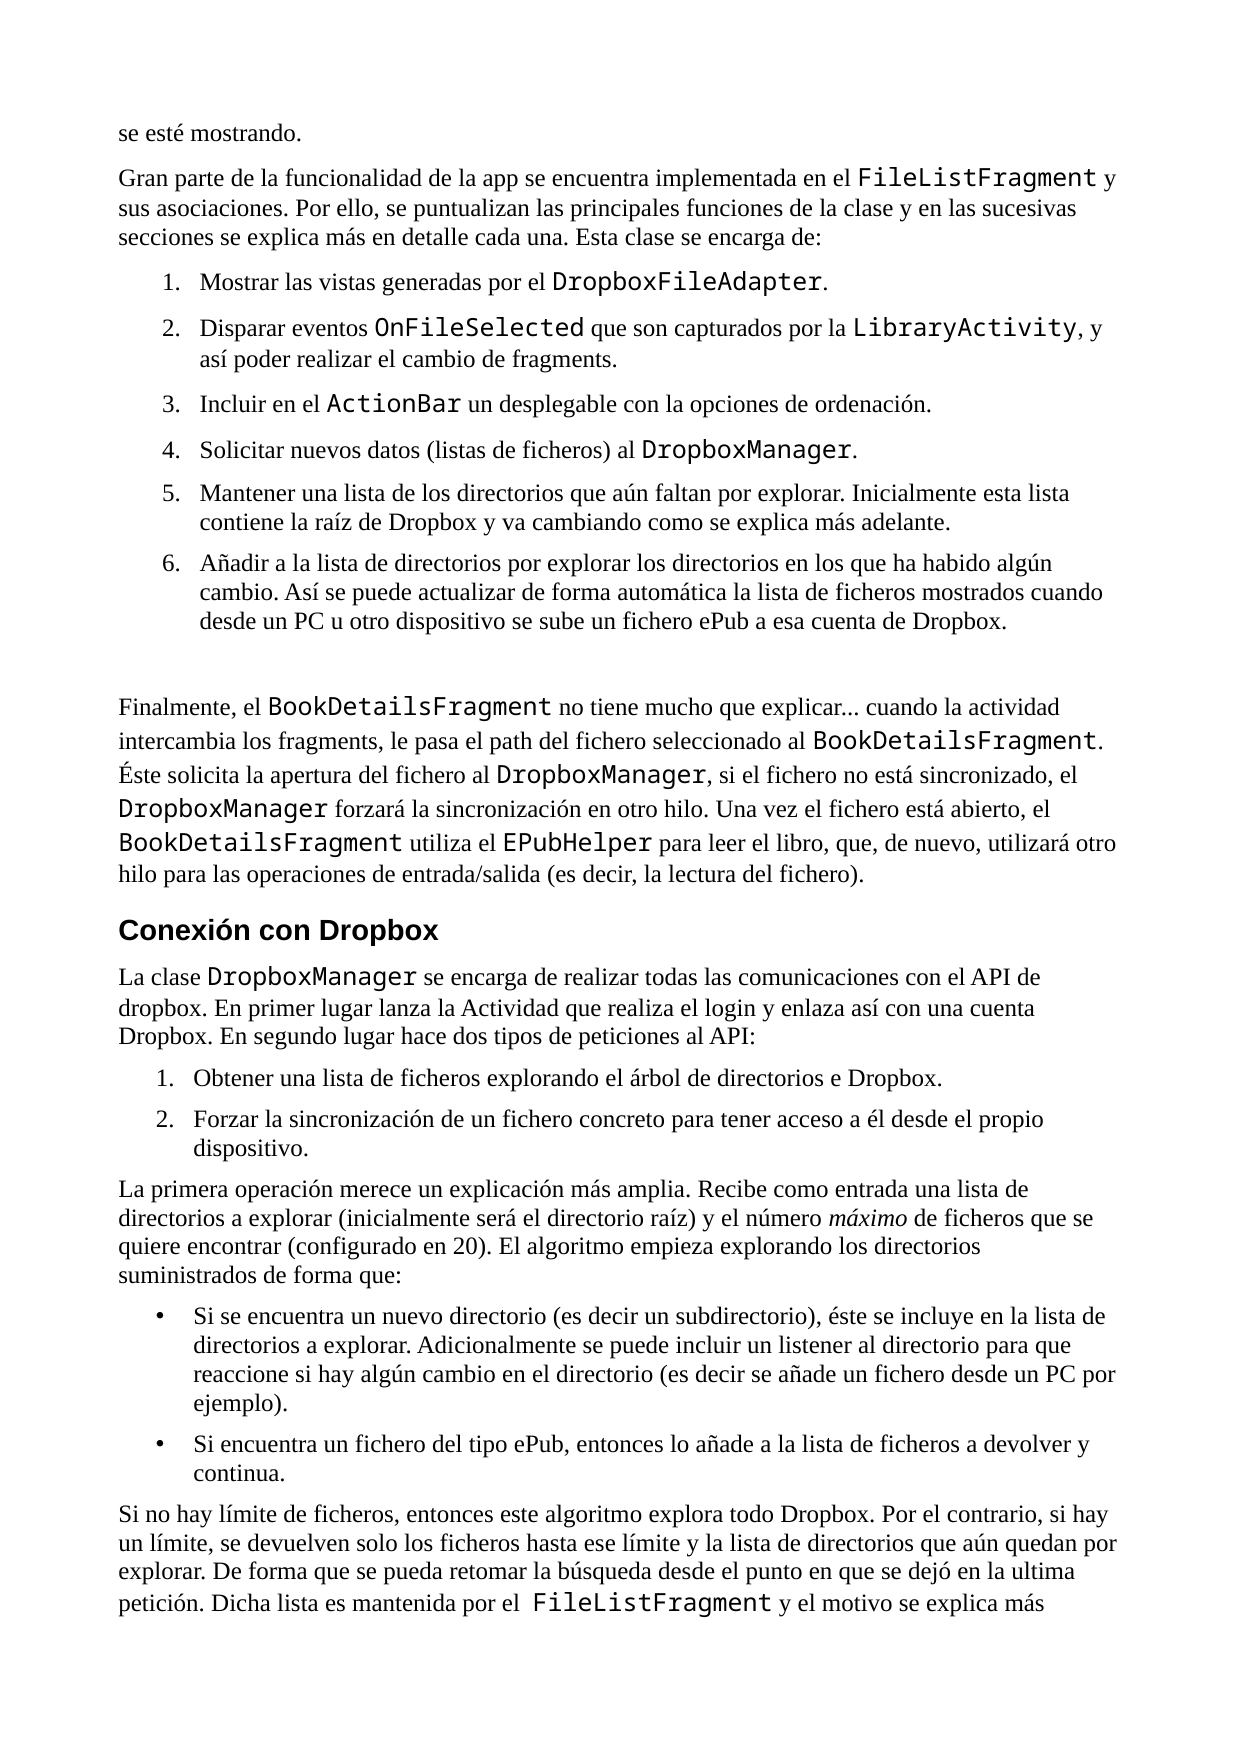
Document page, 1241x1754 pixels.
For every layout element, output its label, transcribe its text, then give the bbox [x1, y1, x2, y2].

text se esté mostrando. [118, 118, 1122, 147]
list Añadir a la lista de directorios por explorar los directorios en los que ha habido algún cambio. Así se puede actualizar de forma automática la lista de ficheros mostrados cuando desde un PC u otro dispositivo se sube un fichero ePub a esa cuenta de Dropbox. [162, 548, 1122, 635]
text La clase DropboxManager se encarga de realizar todas las comunicaciones con el API de dropbox. En primer lugar lanza la Actividad que realiza el login y enlaza así con una cuenta Dropbox. En segundo lugar hace dos tipos de peticiones al API: [118, 958, 1122, 1050]
text Si no hay límite de ficheros, entonces este algoritmo explora todo Dropbox. Por el contrario, si hay un límite, se devuelven solo los ficheros hasta ese límite y la lista de directorios que aún quedan por explorar. De forma que se pueda retomar la búsqueda desde el punto en que se dejó en la ultima petición. Dicha lista es mantenida por el FileListFragment y el motivo se explica más [118, 1499, 1122, 1619]
list Si se encuentra un nuevo directorio (es decir un subdirectorio), éste se incluye en la lista de directorios a explorar. Adicionalmente se puede incluir un listener al directorio para que reaccione si hay algún cambio en el directorio (es decir se añade un fichero desde un PC por ejemplo). [156, 1301, 1122, 1416]
list Obtener una lista de ficheros explorando el árbol de directorios e Dropbox. [156, 1063, 1122, 1091]
list Si encuentra un fichero del tipo ePub, entonces lo añade a la lista de ficheros a devolver y continua. [156, 1429, 1122, 1486]
list Disparar eventos OnFileSelected que son capturados por la LibraryActivity, y así poder realizar el cambio de fragments. [162, 310, 1122, 373]
list Mantener una lista de los directorios que aún faltan por explorar. Inicialmente esta lista contiene la raíz de Dropbox y va cambiando como se explica más adelante. [162, 478, 1122, 536]
list Forzar la sincronización de un fichero concreto para tener acceso a él desde el propio dispositivo. [156, 1104, 1122, 1161]
text Finalmente, el BookDetailsFragment no tiene mucho que explicar... cuando la actividad intercambia los fragments, le pasa el path del fichero seleccionado al BookDetailsFragment. Éste solicita la apertura del fichero al DropboxManager, si el fichero no está sincronizado, el DropboxManager forzará la sincronización en otro hilo. Una vez el fichero está abierto, el BookDetailsFragment utiliza el EPubHelper para leer el libro, que, de nuevo, utilizará otro hilo para las operaciones de entrada/salida (es decir, la lectura del fichero). [118, 688, 1122, 887]
list Incluir en el ActionBar un desplegable con la opciones de ordenación. [162, 385, 1122, 419]
list Mostrar las vistas generadas por el DropboxFileAdapter. [162, 263, 1122, 297]
list Solicitar nuevos datos (listas de ficheros) al DropboxManager. [162, 432, 1122, 466]
subtitle Conexión con Dropbox [118, 912, 1122, 946]
text Gran parte de la funcionalidad de la app se encuentra implementada en el FileListFragment y sus asociaciones. Por ello, se puntualizan las principales funciones de la clase y en las sucesivas secciones se explica más en detalle cada una. Esta clase se encarga de: [118, 159, 1122, 251]
text La primera operación merece un explicación más amplia. Recibe como entrada una lista de directorios a explorar (inicialmente será el directorio raíz) y el número máximo de ficheros que se quiere encontrar (configurado en 20). El algoritmo empieza explorando los directorios suministrados de forma que: [118, 1174, 1122, 1289]
